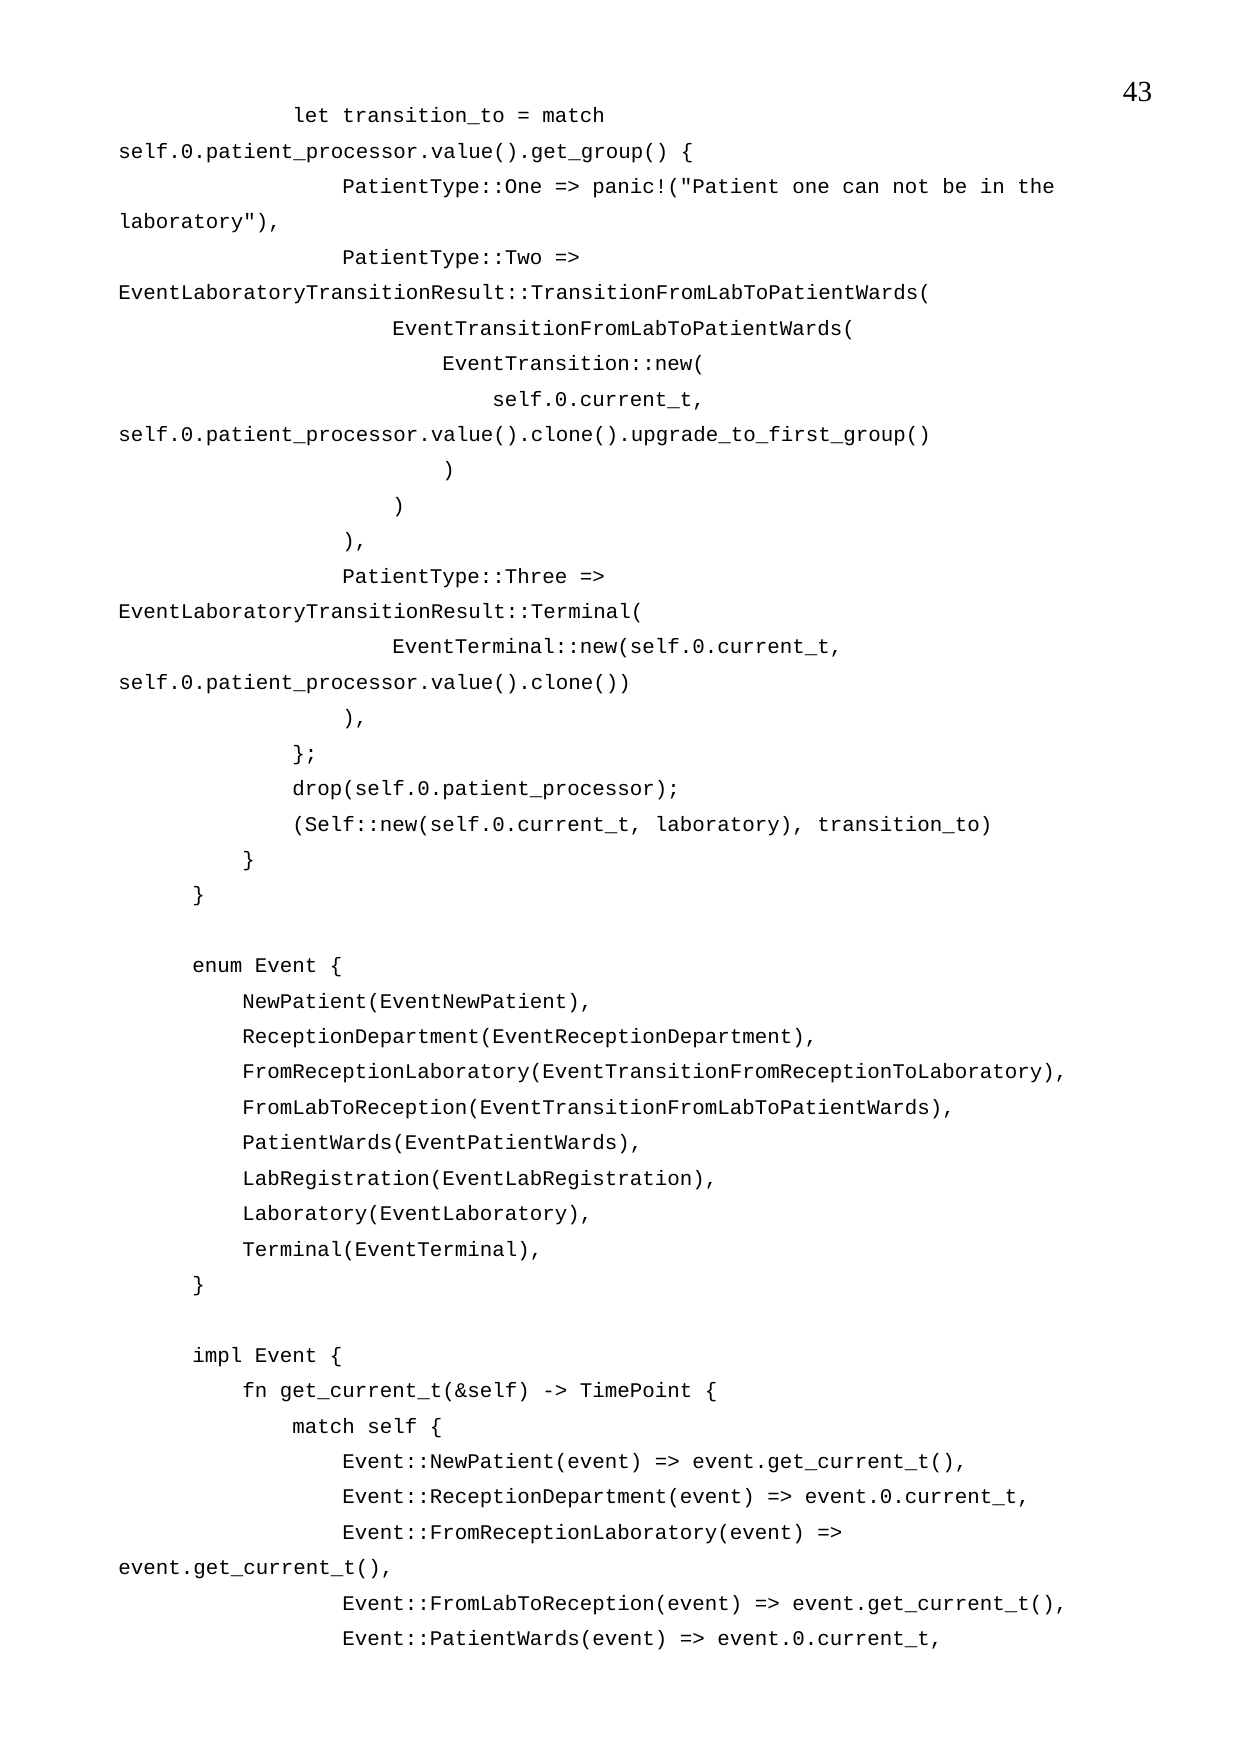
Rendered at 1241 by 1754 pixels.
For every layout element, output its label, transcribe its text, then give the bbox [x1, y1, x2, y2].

text PatientType::Two => EventLaboratoryTransitionResult::TransitionFromLabToPatientWards( [118, 247, 1122, 306]
text Event::FromLabToReception(event) => event.get_current_t(), [118, 1593, 1122, 1616]
text ) [118, 459, 1122, 483]
text FromLabToReception(EventTransitionFromLabToPatientWards), [118, 1097, 1122, 1121]
text Event::NewPatient(event) => event.get_current_t(), [118, 1451, 1122, 1475]
text impl Event { [118, 1345, 1122, 1368]
text EventTransitionFromLabToPatientWards( [118, 318, 1122, 341]
text ), [118, 707, 1122, 731]
text PatientType::Three => EventLaboratoryTransitionResult::Terminal( [118, 566, 1122, 625]
text ) [118, 495, 1122, 518]
text } [118, 884, 1122, 908]
text LabRegistration(EventLabRegistration), [118, 1168, 1122, 1191]
text NewPatient(EventNewPatient), [118, 991, 1122, 1014]
text Terminal(EventTerminal), [118, 1238, 1122, 1262]
text match self { [118, 1416, 1122, 1439]
text fn get_current_t(&self) -> TimePoint { [118, 1380, 1122, 1404]
text Event::PatientWards(event) => event.0.current_t, [118, 1628, 1122, 1652]
text Event::FromReceptionLaboratory(event) => event.get_current_t(), [118, 1522, 1122, 1581]
text drop(self.0.patient_processor); [118, 778, 1122, 802]
text FromReceptionLaboratory(EventTransitionFromReceptionToLaboratory), [118, 1061, 1122, 1085]
text Event::ReceptionDepartment(event) => event.0.current_t, [118, 1486, 1122, 1510]
text PatientType::One => panic!("Patient one can not be in the laboratory"), [118, 176, 1122, 235]
text (Self::new(self.0.current_t, laboratory), transition_to) [118, 813, 1122, 837]
text } [118, 1274, 1122, 1298]
text let transition_to = match self.0.patient_processor.value().get_group() { [118, 105, 1122, 164]
text enum Event { [118, 955, 1122, 979]
text } [118, 849, 1122, 873]
text ), [118, 530, 1122, 554]
text self.0.current_t, self.0.patient_processor.value().clone().upgrade_to_first_group() [118, 388, 1122, 448]
text Laboratory(EventLaboratory), [118, 1203, 1122, 1227]
text }; [118, 743, 1122, 766]
text PatientWards(EventPatientWards), [118, 1132, 1122, 1156]
text ReceptionDepartment(EventReceptionDepartment), [118, 1026, 1122, 1050]
text EventTransition::new( [118, 353, 1122, 377]
text EventTerminal::new(self.0.current_t, self.0.patient_processor.value().clone()) [118, 636, 1122, 696]
